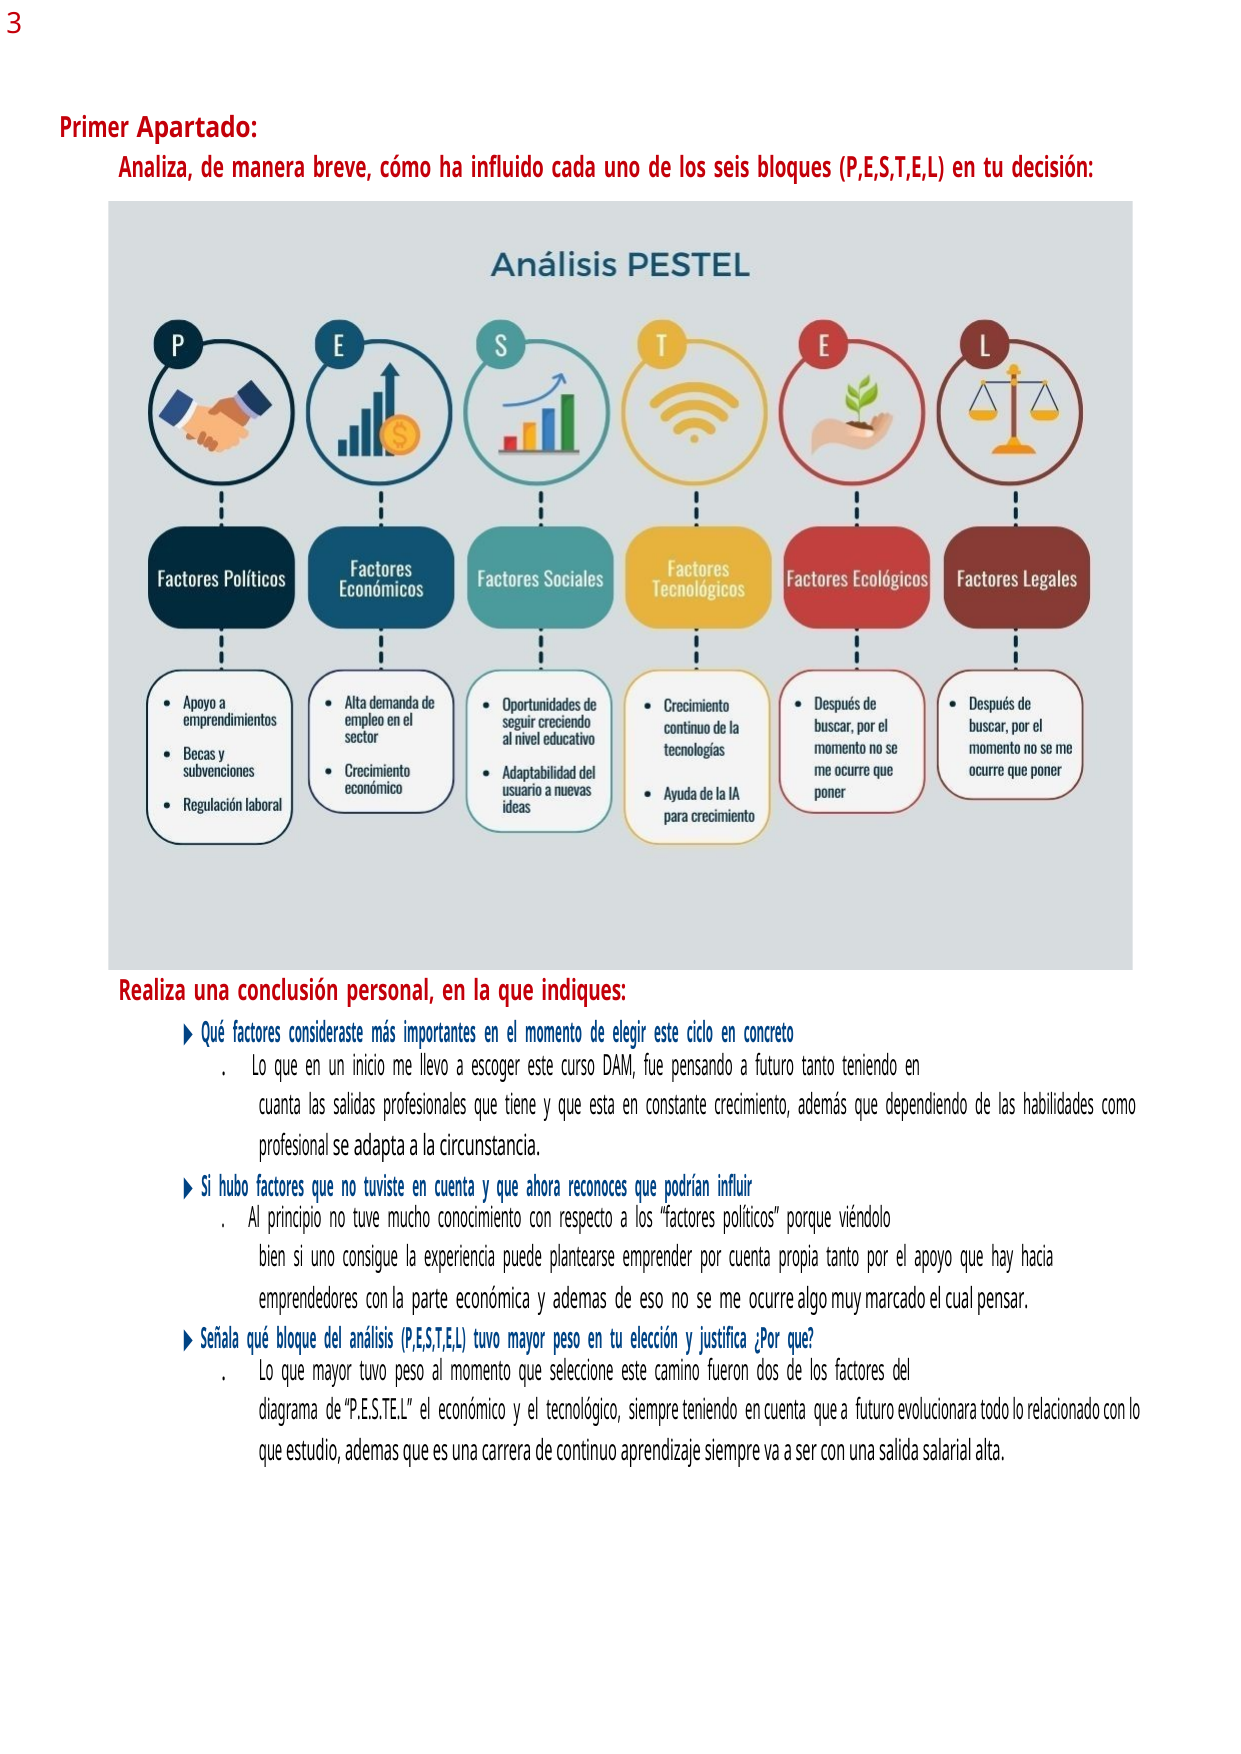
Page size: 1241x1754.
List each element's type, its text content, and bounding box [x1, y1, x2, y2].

subtitle Primer Apartado: [59, 106, 1181, 146]
text cuanta las salidas profesionales que tiene y que esta en constante crecimiento, además que dependiendo de las habilidades como profesional se adapta a la circunstancia. [259, 1083, 1167, 1164]
subtitle Analiza, de manera breve, cómo ha influido cada uno de los seis bloques (P,E,S,T,E,L) en tu decisión: [118, 146, 1181, 186]
text diagrama de “P.E.S.TE.L” el económico y el tecnológico, siempre teniendo en cuenta que a futuro evolucionara todo lo relacionado con lo que estudio, ademas que es una carrera de continuo aprendizaje siempre va a ser con una salida salarial alta. [259, 1388, 1167, 1469]
subtitle ▶ Señala qué bloque del análisis (P,E,S,T,E,L) tuvo mayor peso en tu elección y justifica ¿Por que? [184, 1318, 1181, 1356]
subtitle ▶ Si hubo factores que no tuviste en cuenta y que ahora reconoces que podrían influir [184, 1166, 1181, 1204]
text ▶ Qué factores consideraste más importantes en el momento de elegir este ciclo en concreto [184, 1009, 1181, 1051]
text . Al principio no tuve mucho conocimiento con respecto a los “factores políticos” porque viéndolo [221, 1204, 1181, 1234]
subtitle Realiza una conclusión personal, en la que indiques: [118, 201, 1181, 1009]
text . Lo que en un inicio me llevo a escoger este curso DAM, fue pensando a futuro tanto teniendo en [221, 1051, 1181, 1081]
text . Lo que mayor tuvo peso al momento que seleccione este camino fueron dos de los factores del [221, 1356, 1181, 1386]
picture [108, 201, 118, 970]
text bien si uno consigue la experiencia puede plantearse emprender por cuenta propia tanto por el apoyo que hay hacia emprendedores con la parte económica y ademas de eso no se me ocurre algo muy marcado el cual pensar. [259, 1236, 1135, 1317]
